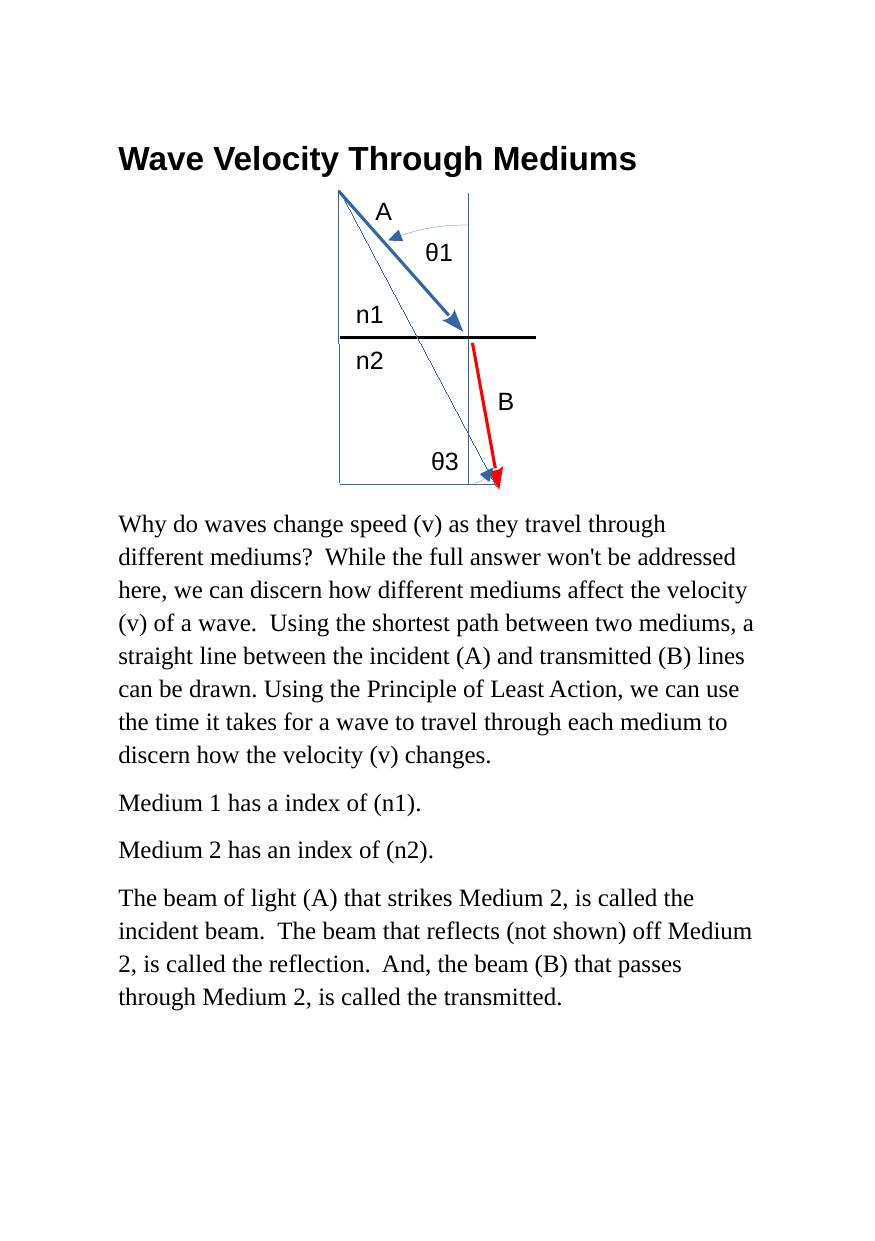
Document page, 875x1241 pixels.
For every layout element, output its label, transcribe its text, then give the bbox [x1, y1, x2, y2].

subtitle Wave Velocity Through Mediums [118, 139, 756, 177]
text The beam of light (A) that strikes Medium 2, is called the incident beam. The beam that reflects (not shown) off Medium 2, is called the reflection. And, the beam (B) that passes through Medium 2, is called the transmitted. [118, 883, 756, 1011]
text Medium 1 has a index of (n1). [118, 788, 756, 816]
text Why do waves change speed (v) as they travel through different mediums? While the full answer won't be addressed here, we can discern how different mediums affect the velocity (v) of a wave. Using the shortest path between two mediums, a straight line between the incident (A) and transmitted (B) lines can be drawn. Using the Principle of Least Action, we can use the time it takes for a wave to travel through each medium to discern how the velocity (v) changes. [118, 509, 756, 769]
text Medium 2 has an index of (n2). [118, 835, 756, 864]
